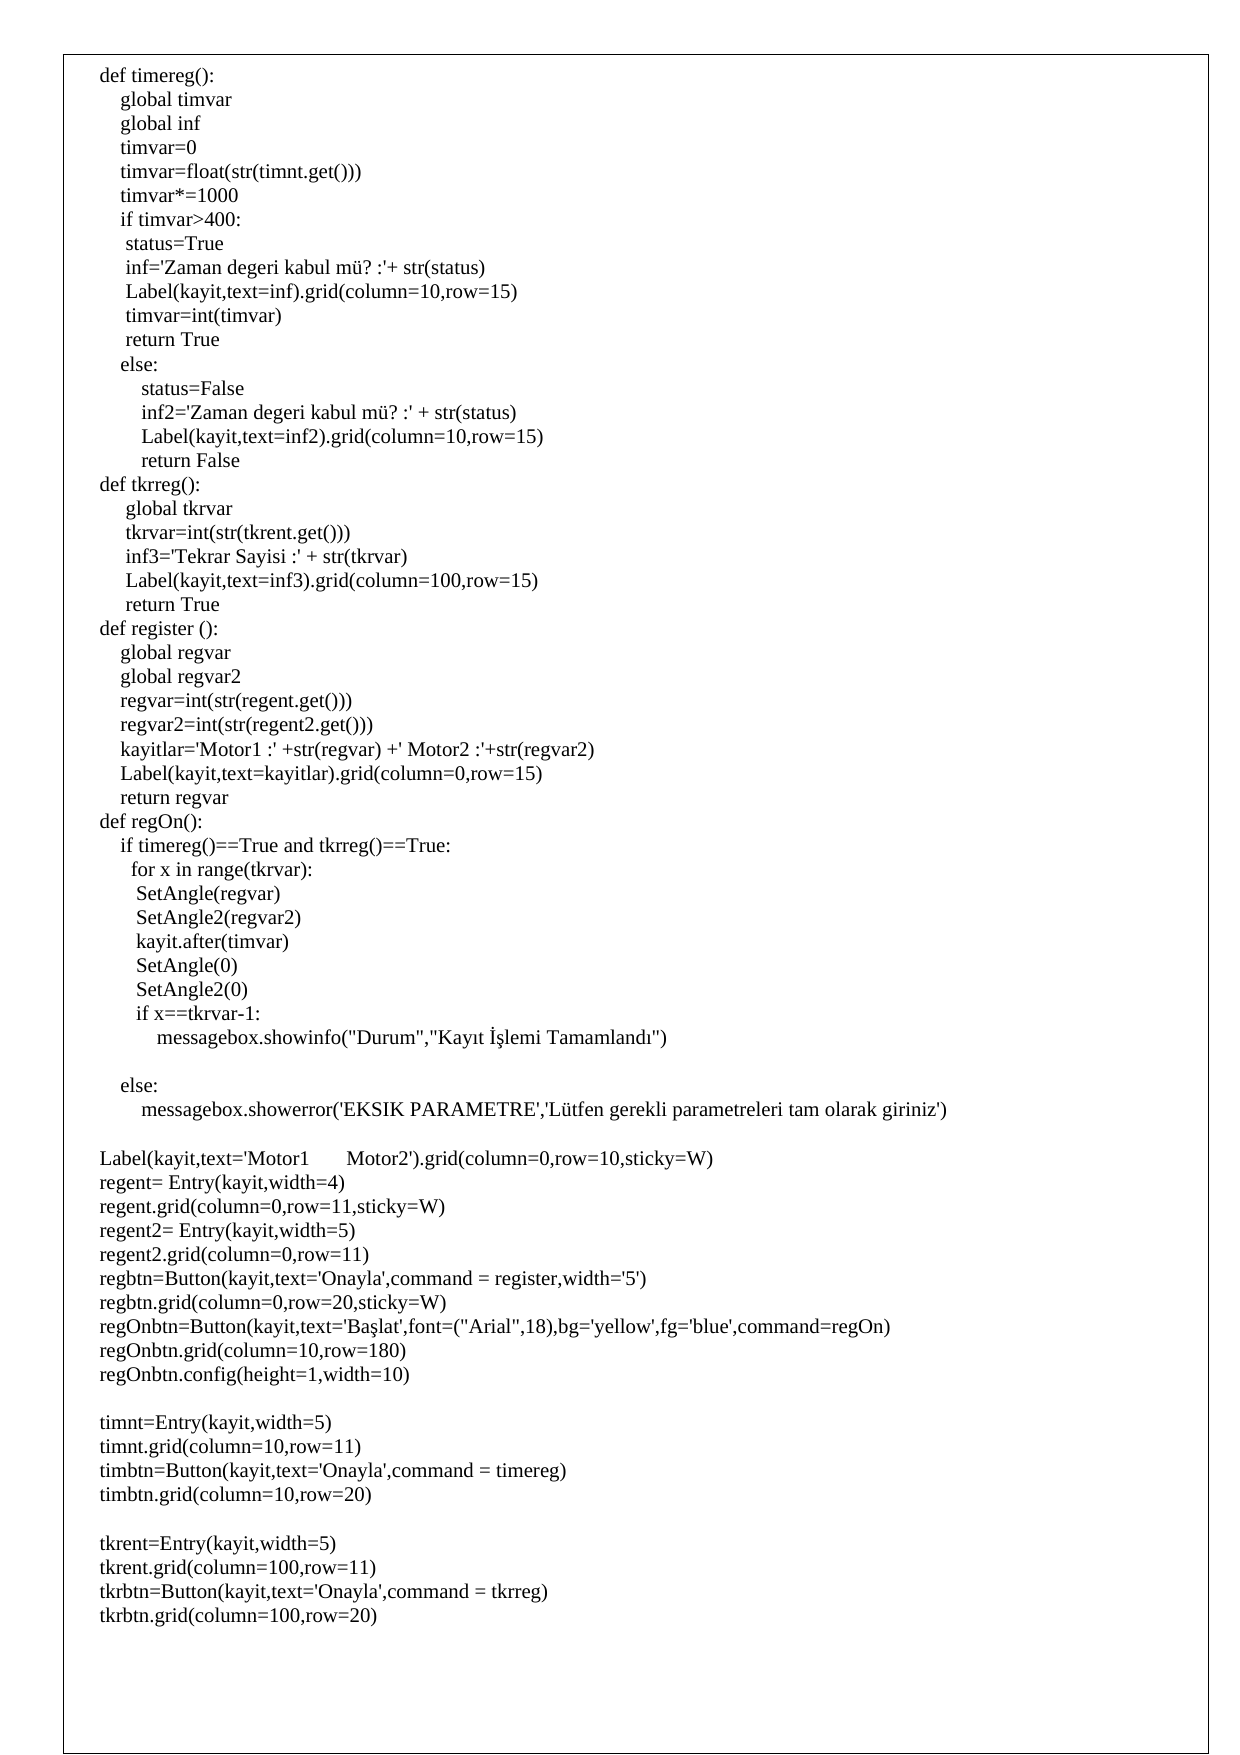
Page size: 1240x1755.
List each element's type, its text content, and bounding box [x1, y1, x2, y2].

text if timvar>400: [78, 207, 1193, 231]
text timvar=int(timvar) [78, 303, 1193, 327]
text tkrbtn=Button(kayit,text='Onayla',command = tkrreg) [78, 1579, 1193, 1603]
text tkrvar=int(str(tkrent.get())) [78, 520, 1193, 544]
text global regvar2 [78, 664, 1193, 688]
text tkrbtn.grid(column=100,row=20) [78, 1603, 1193, 1627]
text global regvar [78, 640, 1193, 664]
text SetAngle(0) [78, 953, 1193, 977]
text global timvar [78, 87, 1193, 111]
text else: [78, 351, 1193, 376]
text return False [78, 448, 1193, 472]
text messagebox.showinfo("Durum","Kayıt İşlemi Tamamlandı") [78, 1025, 1193, 1049]
text SetAngle(regvar) [78, 881, 1193, 905]
text timvar*=1000 [78, 183, 1193, 207]
text regbtn=Button(kayit,text='Onayla',command = register,width='5') [78, 1266, 1193, 1290]
text tkrent.grid(column=100,row=11) [78, 1554, 1193, 1579]
text messagebox.showerror('EKSIK PARAMETRE','Lütfen gerekli parametreleri tam olarak giriniz') [78, 1097, 1193, 1121]
text return True [78, 592, 1193, 616]
text inf='Zaman degeri kabul mü? :'+ str(status) [78, 255, 1193, 279]
text status=False [78, 376, 1193, 399]
text regOnbtn.config(height=1,width=10) [78, 1362, 1193, 1386]
text inf2='Zaman degeri kabul mü? :' + str(status) [78, 399, 1193, 424]
text timnt.grid(column=10,row=11) [78, 1434, 1193, 1458]
text tkrent=Entry(kayit,width=5) [78, 1531, 1193, 1554]
text Label(kayit,text=inf3).grid(column=100,row=15) [78, 568, 1193, 592]
text timbtn=Button(kayit,text='Onayla',command = timereg) [78, 1458, 1193, 1482]
text Label(kayit,text=inf2).grid(column=10,row=15) [78, 424, 1193, 448]
text Label(kayit,text='Motor1 Motor2').grid(column=0,row=10,sticky=W) [78, 1146, 1193, 1169]
text Label(kayit,text=inf).grid(column=10,row=15) [78, 279, 1193, 303]
text inf3='Tekrar Sayisi :' + str(tkrvar) [78, 544, 1193, 568]
text def regOn(): [78, 809, 1193, 833]
text def tkrreg(): [78, 472, 1193, 496]
text regent.grid(column=0,row=11,sticky=W) [78, 1194, 1193, 1218]
text kayit.after(timvar) [78, 929, 1193, 953]
text status=True [78, 231, 1193, 255]
text timnt=Entry(kayit,width=5) [78, 1410, 1193, 1434]
text timvar=float(str(timnt.get())) [78, 159, 1193, 183]
text Label(kayit,text=kayitlar).grid(column=0,row=15) [78, 761, 1193, 784]
text return regvar [78, 784, 1193, 809]
text if timereg()==True and tkrreg()==True: [78, 833, 1193, 857]
text def register (): [78, 616, 1193, 640]
text regbtn.grid(column=0,row=20,sticky=W) [78, 1290, 1193, 1314]
text for x in range(tkrvar): [78, 857, 1193, 881]
text if x==tkrvar-1: [78, 1001, 1193, 1025]
text return True [78, 327, 1193, 351]
text regOnbtn.grid(column=10,row=180) [78, 1338, 1193, 1362]
text timvar=0 [78, 135, 1193, 159]
text kayitlar='Motor1 :' +str(regvar) +' Motor2 :'+str(regvar2) [78, 736, 1193, 761]
text regent= Entry(kayit,width=4) [78, 1169, 1193, 1194]
text regent2= Entry(kayit,width=5) [78, 1218, 1193, 1242]
text SetAngle2(0) [78, 977, 1193, 1001]
text global inf [78, 111, 1193, 135]
text regvar=int(str(regent.get())) [78, 688, 1193, 712]
text timbtn.grid(column=10,row=20) [78, 1482, 1193, 1506]
text SetAngle2(regvar2) [78, 905, 1193, 929]
text def timereg(): [78, 63, 1193, 87]
text regOnbtn=Button(kayit,text='Başlat',font=("Arial",18),bg='yellow',fg='blue',command=regOn) [78, 1314, 1193, 1338]
text regvar2=int(str(regent2.get())) [78, 712, 1193, 736]
text regent2.grid(column=0,row=11) [78, 1242, 1193, 1266]
text else: [78, 1073, 1193, 1097]
text global tkrvar [78, 496, 1193, 520]
